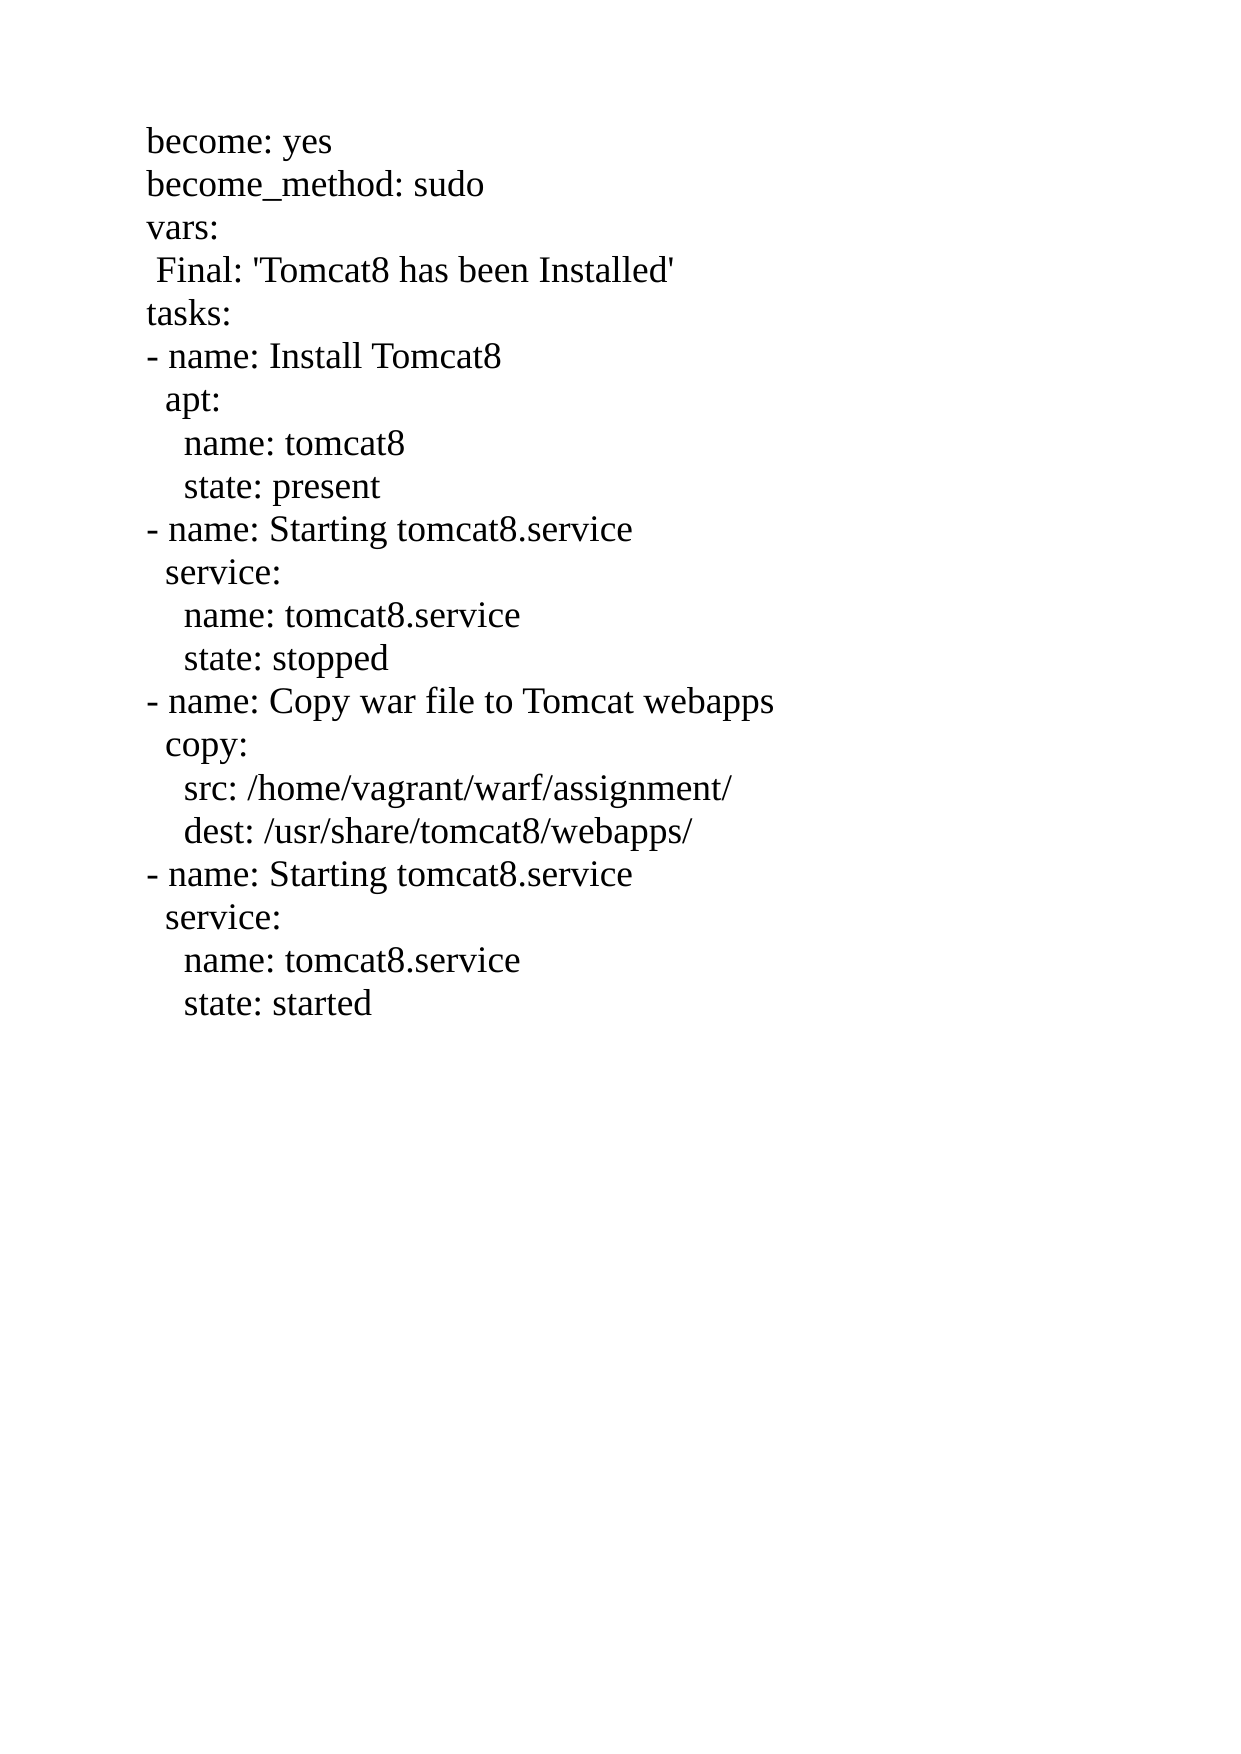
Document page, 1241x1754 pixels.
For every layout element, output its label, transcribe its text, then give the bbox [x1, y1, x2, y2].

text become: yes become_method: sudo vars: Final: 'Tomcat8 has been Installed' tasks: - name: Install Tomcat8 apt: name: tomcat8 state: present - name: Starting tomcat8.service service: name: tomcat8.service state: stopped - name: Copy war file to Tomcat webapps copy: src: /home/vagrant/warf/assignment/ dest: /usr/share/tomcat8/webapps/ - name: Starting tomcat8.service service: name: tomcat8.service state: started [118, 118, 1122, 1024]
